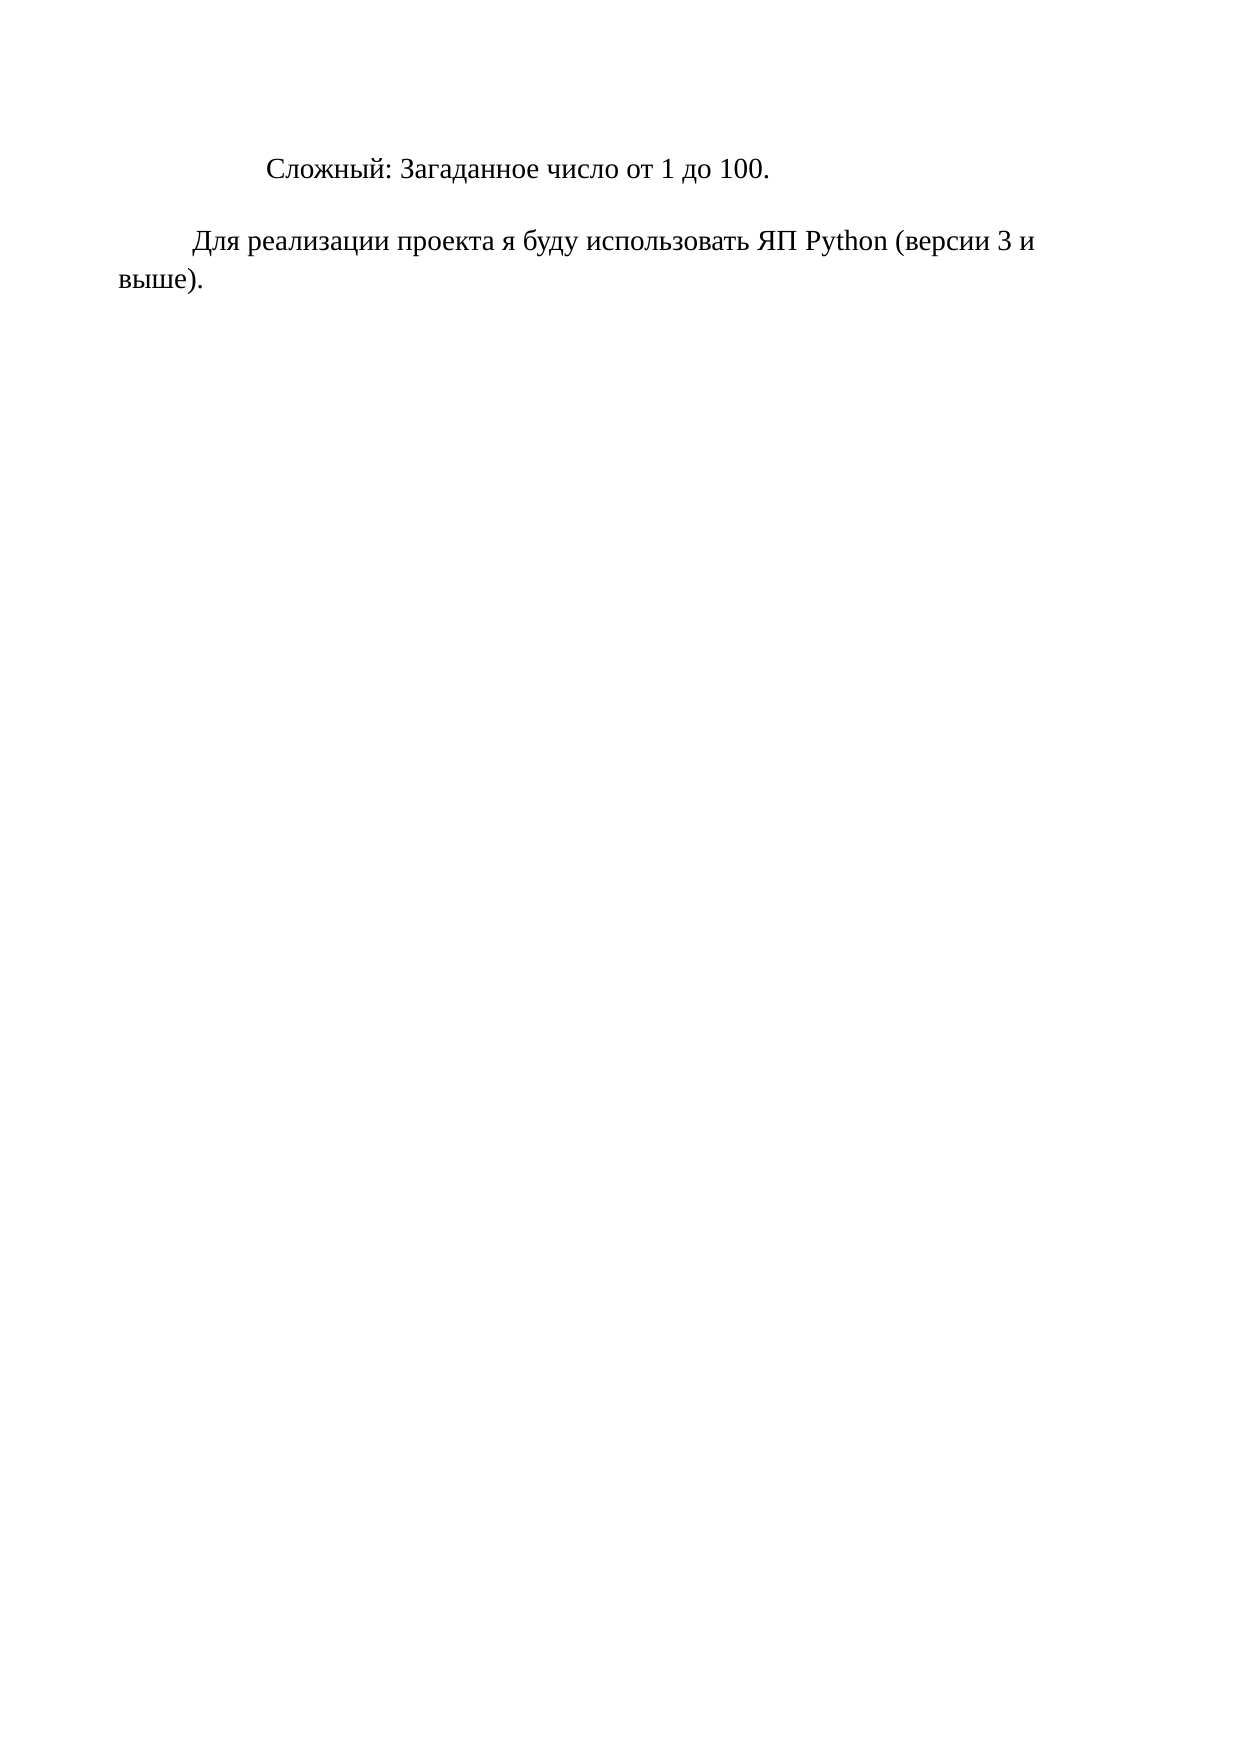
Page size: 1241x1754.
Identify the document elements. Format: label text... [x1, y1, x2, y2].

text Для реализации проекта я буду использовать ЯП Python (версии 3 и выше). [118, 223, 1122, 295]
text Сложный: Загаданное число от 1 до 100. [118, 151, 1122, 185]
